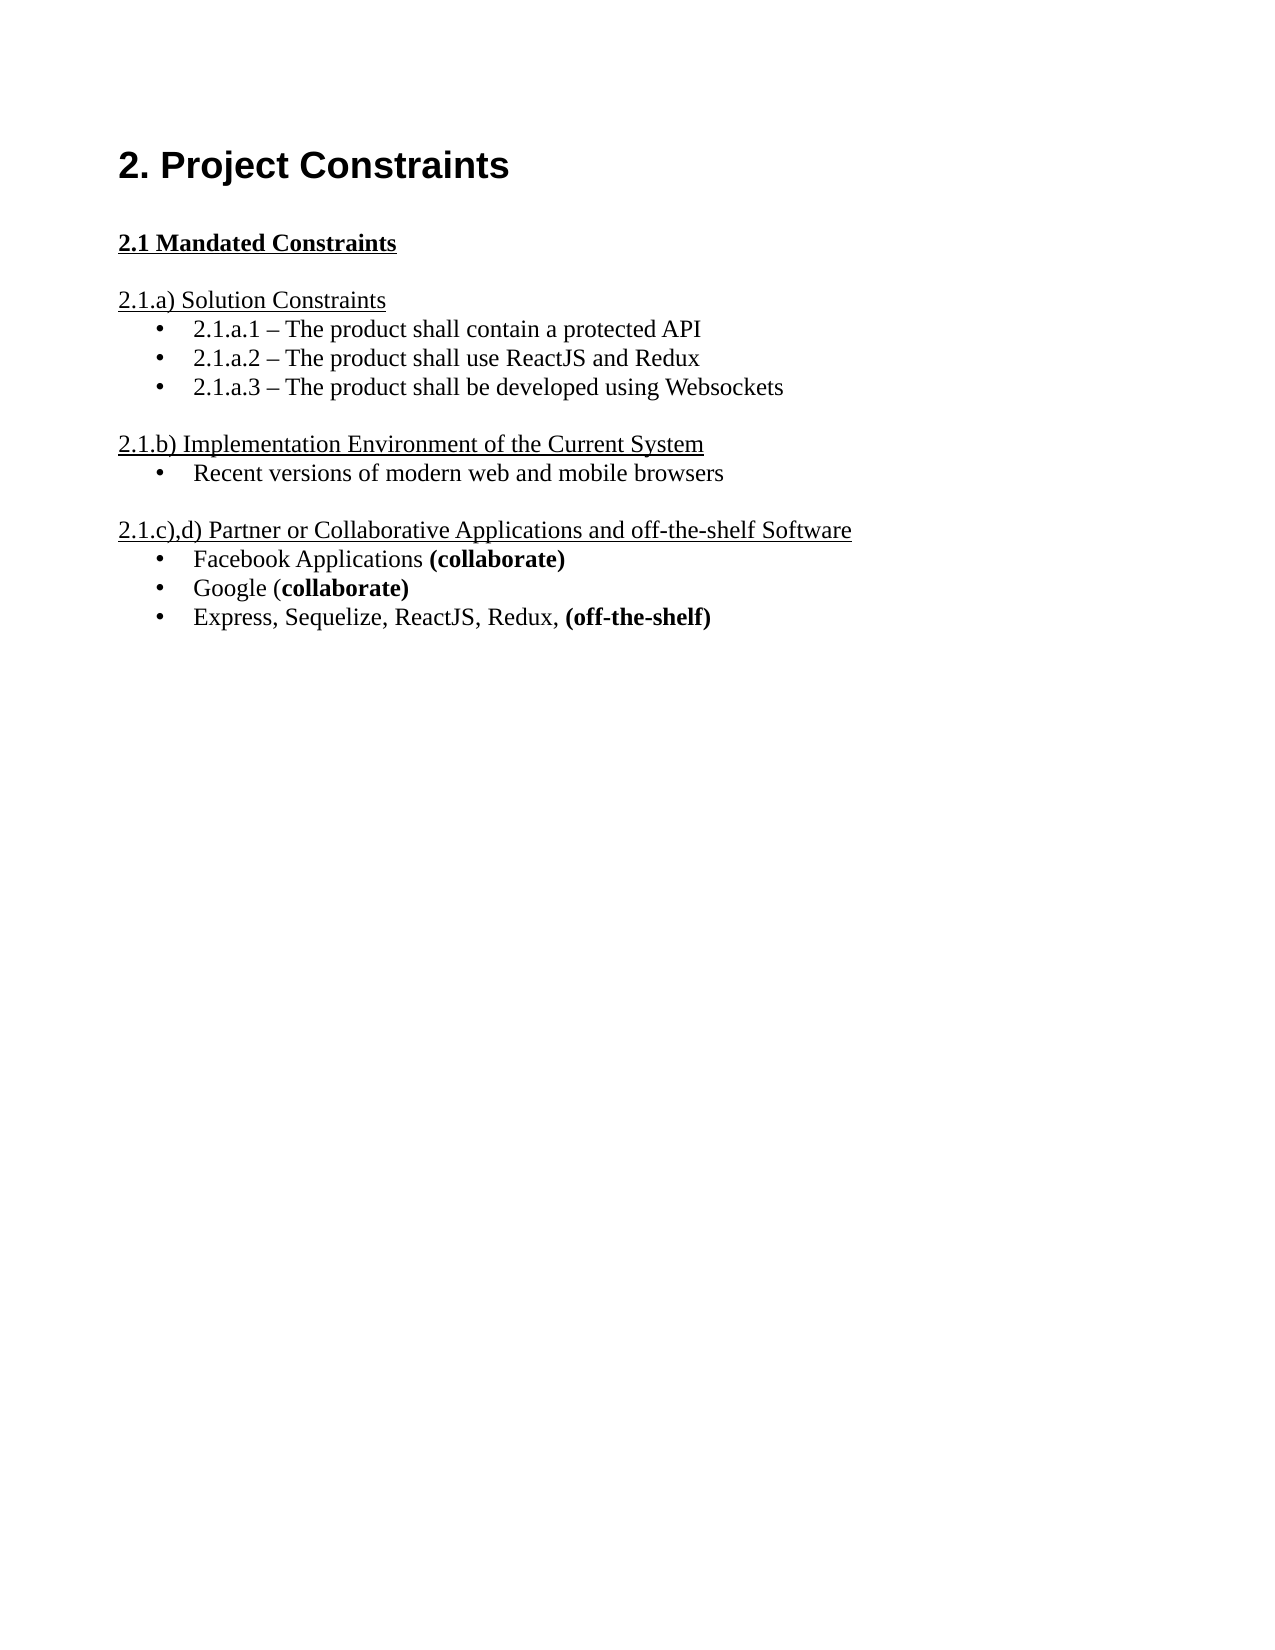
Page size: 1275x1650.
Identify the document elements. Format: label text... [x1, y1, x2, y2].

list 2.1.a.3 – The product shall be developed using Websockets [156, 372, 1157, 401]
text 2.1.b) Implementation Environment of the Current System [118, 429, 1157, 458]
text 2.1.c),d) Partner or Collaborative Applications and off-the-shelf Software [118, 516, 1157, 544]
list 2.1.a.2 – The product shall use ReactJS and Redux [156, 343, 1157, 372]
subtitle 2. Project Constraints [118, 143, 1157, 187]
list Google (collaborate) [156, 573, 1157, 602]
list Facebook Applications (collaborate) [156, 544, 1157, 573]
text 2.1.a) Solution Constraints [118, 286, 1157, 314]
list Recent versions of modern web and mobile browsers [156, 458, 1157, 487]
text 2.1 Mandated Constraints [118, 228, 1157, 257]
list Express, Sequelize, ReactJS, Redux, (off-the-shelf) [156, 602, 1157, 631]
list 2.1.a.1 – The product shall contain a protected API [156, 314, 1157, 343]
